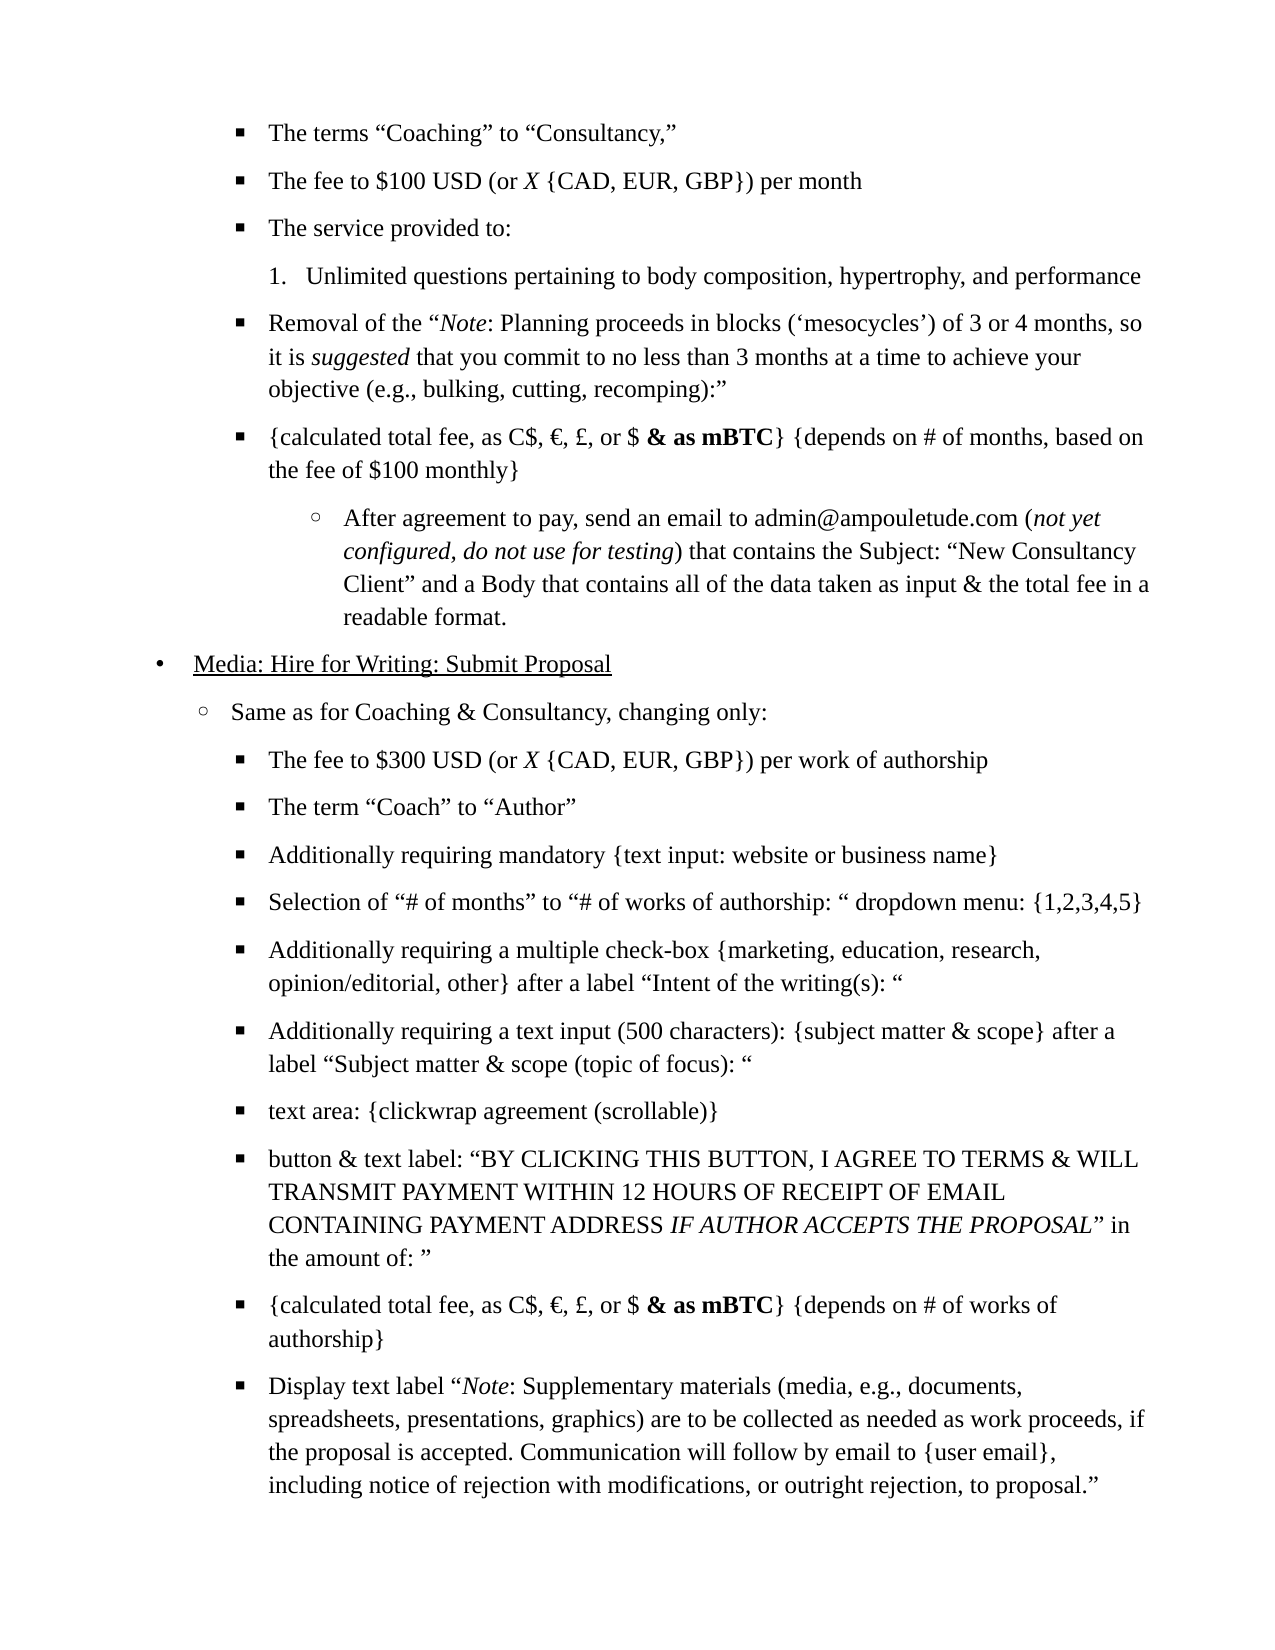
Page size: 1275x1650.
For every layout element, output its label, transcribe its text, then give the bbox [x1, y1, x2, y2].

list Display text label “Note: Supplementary materials (media, e.g., documents, spreadsheets, presentations, graphics) are to be collected as needed as work proceeds, if the proposal is accepted. Communication will follow by email to {user email}, including notice of rejection with modifications, or outright rejection, to proposal.” [231, 1371, 1157, 1499]
list The fee to $300 USD (or X {CAD, EUR, GBP}) per work of authorship [231, 745, 1157, 773]
list Additionally requiring mandatory {text input: website or business name} [231, 840, 1157, 869]
list The term “Coach” to “Author” [231, 792, 1157, 821]
list The fee to $100 USD (or X {CAD, EUR, GBP}) per month [231, 166, 1157, 194]
list text area: {clickwrap agreement (scrollable)} [231, 1096, 1157, 1125]
list {calculated total fee, as C$, €, £, or $ & as mBTC} {depends on # of works of authorship} [231, 1291, 1157, 1352]
list Selection of “# of months” to “# of works of authorship: “ dropdown menu: {1,2,3,4,5} [231, 887, 1157, 916]
list The terms “Coaching” to “Consultancy,” [231, 118, 1157, 147]
list Additionally requiring a text input (500 characters): {subject matter & scope} after a label “Subject matter & scope (topic of focus): “ [231, 1016, 1157, 1077]
list Media: Hire for Writing: Submit Proposal [156, 649, 1157, 678]
list The service provided to: [231, 213, 1157, 242]
list After agreement to pay, send an email to admin@ampouletude.com (not yet configured, do not use for testing) that contains the Subject: “New Consultancy Client” and a Body that contains all of the data taken as input & the total fee in a readable format. [306, 503, 1157, 631]
list Same as for Coaching & Consultancy, changing only: [193, 697, 1157, 726]
list button & text label: “BY CLICKING THIS BUTTON, I AGREE TO TERMS & WILL TRANSMIT PAYMENT WITHIN 12 HOURS OF RECEIPT OF EMAIL CONTAINING PAYMENT ADDRESS IF AUTHOR ACCEPTS THE PROPOSAL” in the amount of: ” [231, 1144, 1157, 1272]
list Removal of the “Note: Planning proceeds in blocks (‘mesocycles’) of 3 or 4 months, so it is suggested that you commit to no less than 3 months at a time to achieve your objective (e.g., bulking, cutting, recomping):” [231, 308, 1157, 403]
list Additionally requiring a multiple check-box {marketing, education, research, opinion/editorial, other} after a label “Intent of the writing(s): “ [231, 935, 1157, 997]
list Unlimited questions pertaining to body composition, hypertrophy, and performance [268, 261, 1157, 290]
list {calculated total fee, as C$, €, £, or $ & as mBTC} {depends on # of months, based on the fee of $100 monthly} [231, 422, 1157, 484]
